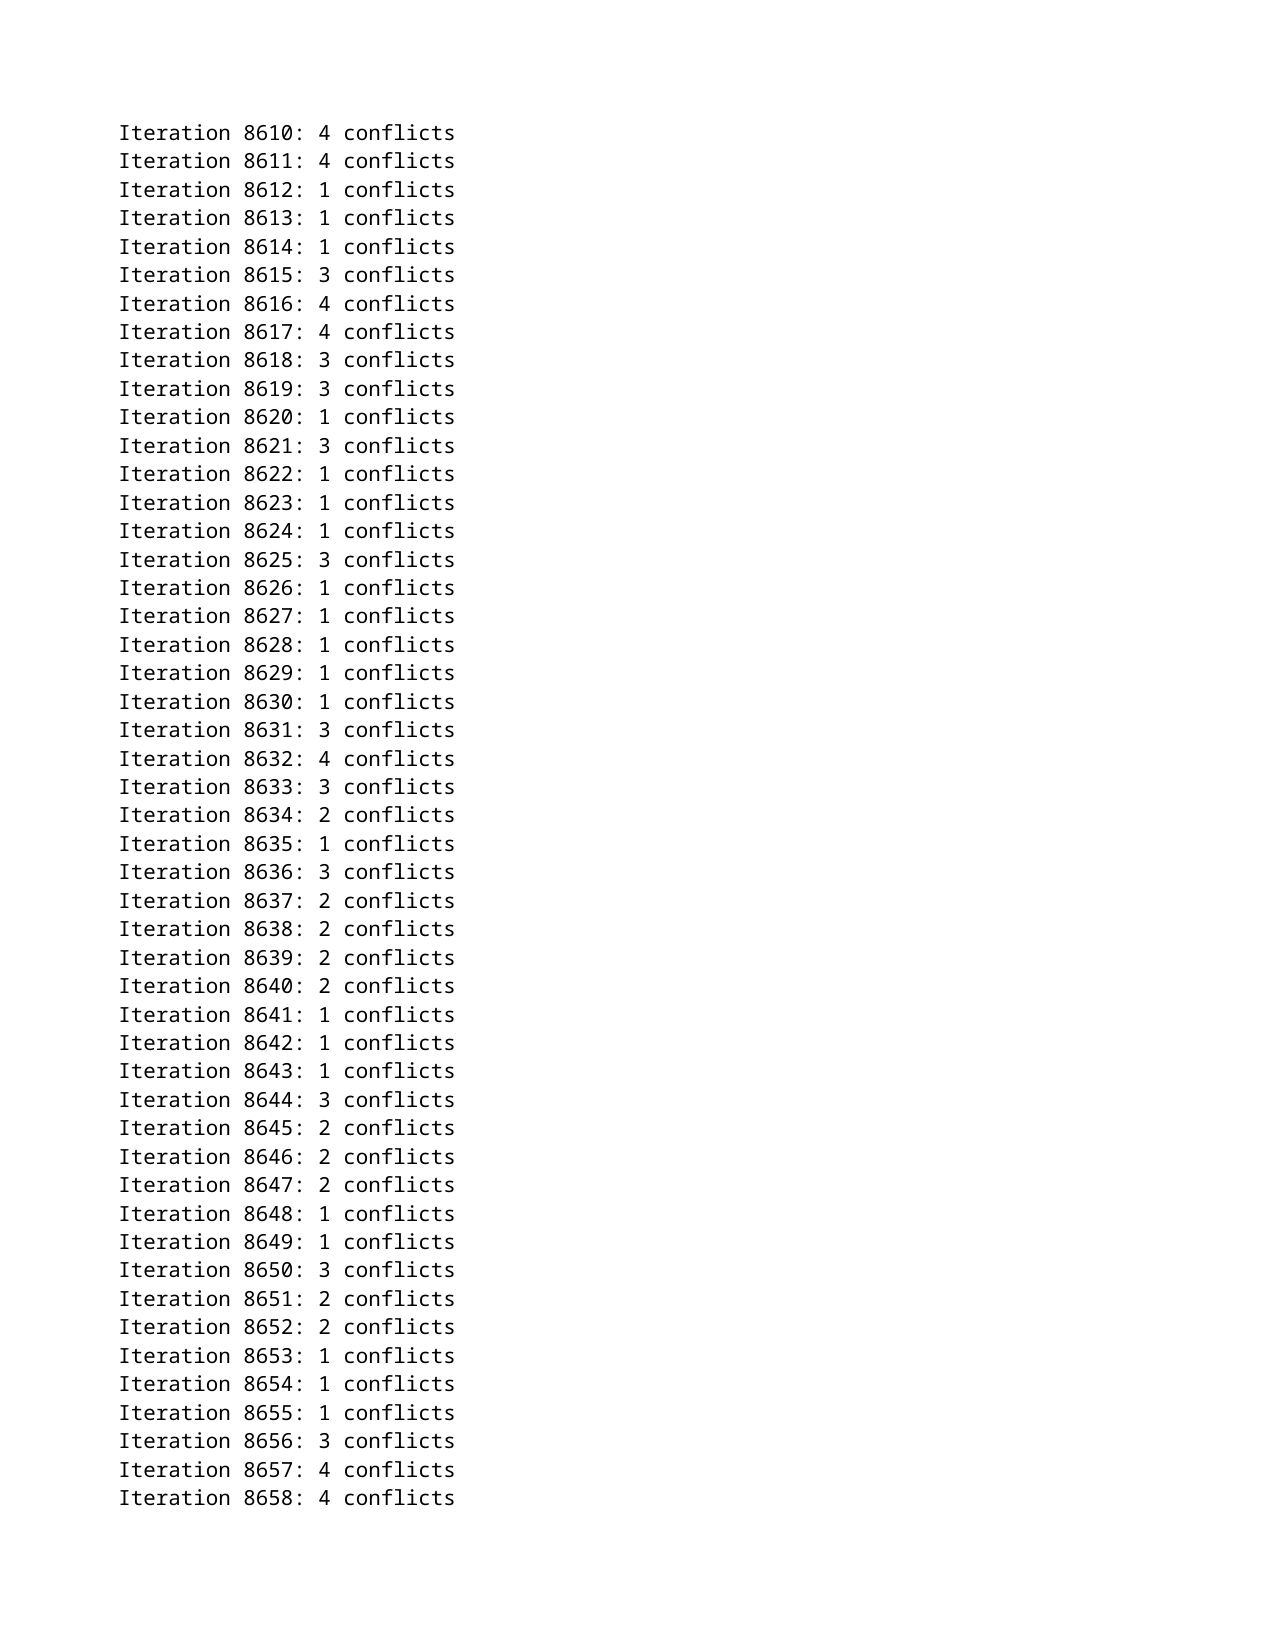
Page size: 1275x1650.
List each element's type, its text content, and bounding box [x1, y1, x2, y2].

text Iteration 8632: 4 conflicts [118, 744, 1157, 772]
text Iteration 8613: 1 conflicts [118, 203, 1157, 232]
text Iteration 8628: 1 conflicts [118, 630, 1157, 658]
text Iteration 8643: 1 conflicts [118, 1057, 1157, 1085]
text Iteration 8612: 1 conflicts [118, 175, 1157, 203]
text Iteration 8617: 4 conflicts [118, 317, 1157, 346]
text Iteration 8640: 2 conflicts [118, 971, 1157, 1000]
text Iteration 8627: 1 conflicts [118, 602, 1157, 630]
text Iteration 8626: 1 conflicts [118, 573, 1157, 602]
text Iteration 8618: 3 conflicts [118, 346, 1157, 374]
text Iteration 8647: 2 conflicts [118, 1170, 1157, 1199]
text Iteration 8642: 1 conflicts [118, 1028, 1157, 1057]
text Iteration 8634: 2 conflicts [118, 801, 1157, 829]
text Iteration 8645: 2 conflicts [118, 1113, 1157, 1142]
text Iteration 8653: 1 conflicts [118, 1341, 1157, 1369]
text Iteration 8629: 1 conflicts [118, 658, 1157, 687]
text Iteration 8637: 2 conflicts [118, 886, 1157, 914]
text Iteration 8615: 3 conflicts [118, 260, 1157, 289]
text Iteration 8623: 1 conflicts [118, 488, 1157, 516]
text Iteration 8630: 1 conflicts [118, 687, 1157, 715]
text Iteration 8654: 1 conflicts [118, 1369, 1157, 1398]
text Iteration 8625: 3 conflicts [118, 545, 1157, 573]
text Iteration 8649: 1 conflicts [118, 1227, 1157, 1256]
text Iteration 8651: 2 conflicts [118, 1284, 1157, 1312]
text Iteration 8648: 1 conflicts [118, 1199, 1157, 1227]
text Iteration 8611: 4 conflicts [118, 147, 1157, 175]
text Iteration 8652: 2 conflicts [118, 1312, 1157, 1341]
text Iteration 8646: 2 conflicts [118, 1142, 1157, 1170]
text Iteration 8619: 3 conflicts [118, 374, 1157, 402]
text Iteration 8616: 4 conflicts [118, 289, 1157, 317]
text Iteration 8610: 4 conflicts [118, 118, 1157, 147]
text Iteration 8622: 1 conflicts [118, 459, 1157, 488]
text Iteration 8657: 4 conflicts [118, 1455, 1157, 1483]
text Iteration 8650: 3 conflicts [118, 1256, 1157, 1284]
text Iteration 8638: 2 conflicts [118, 914, 1157, 943]
text Iteration 8631: 3 conflicts [118, 715, 1157, 744]
text Iteration 8624: 1 conflicts [118, 516, 1157, 545]
text Iteration 8658: 4 conflicts [118, 1483, 1157, 1512]
text Iteration 8635: 1 conflicts [118, 829, 1157, 857]
text Iteration 8621: 3 conflicts [118, 431, 1157, 459]
text Iteration 8633: 3 conflicts [118, 772, 1157, 801]
text Iteration 8641: 1 conflicts [118, 1000, 1157, 1028]
text Iteration 8655: 1 conflicts [118, 1398, 1157, 1426]
text Iteration 8636: 3 conflicts [118, 857, 1157, 886]
text Iteration 8614: 1 conflicts [118, 232, 1157, 260]
text Iteration 8656: 3 conflicts [118, 1426, 1157, 1455]
text Iteration 8639: 2 conflicts [118, 943, 1157, 971]
text Iteration 8644: 3 conflicts [118, 1085, 1157, 1113]
text Iteration 8620: 1 conflicts [118, 402, 1157, 431]
